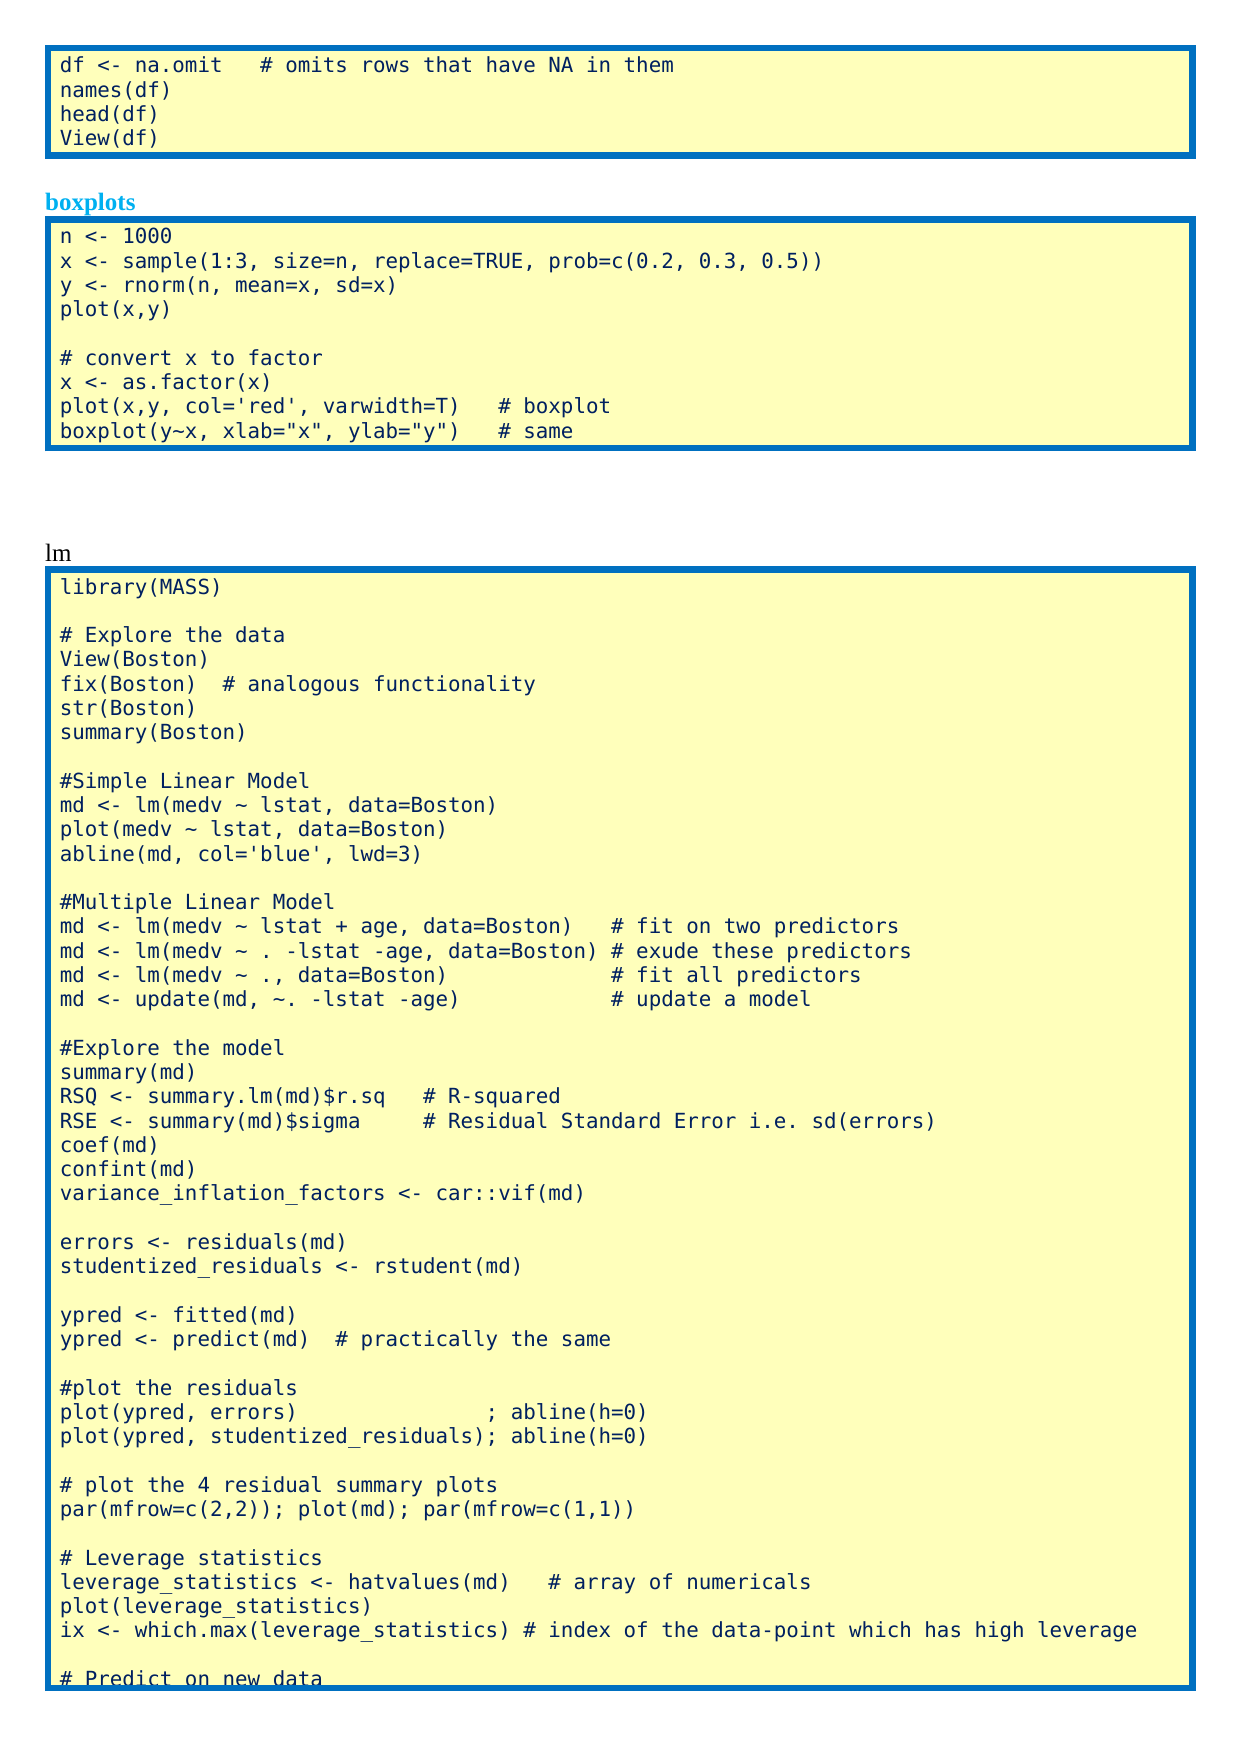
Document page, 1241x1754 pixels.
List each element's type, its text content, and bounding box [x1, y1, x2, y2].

text #Multiple Linear Model [51, 882, 1189, 906]
text x <- sample(1:3, size=n, replace=TRUE, prob=c(0.2, 0.3, 0.5)) [51, 241, 1189, 265]
text #Explore the model [51, 1027, 1189, 1052]
text #Simple Linear Model [51, 761, 1189, 785]
text leverage_statistics <- hatvalues(md) # array of numericals [51, 1561, 1189, 1586]
text studentized_residuals <- rstudent(md) [51, 1246, 1189, 1270]
text plot(leverage_statistics) [51, 1586, 1189, 1610]
text # Leverage statistics [51, 1537, 1189, 1561]
text RSQ <- summary.lm(md)$r.sq # R-squared [51, 1076, 1189, 1100]
text summary(md) [51, 1052, 1189, 1076]
text fix(Boston) # analogous functionality [51, 663, 1189, 688]
text plot(x,y) [51, 289, 1189, 313]
text summary(Boston) [51, 712, 1189, 736]
text confint(md) [51, 1149, 1189, 1173]
text md <- lm(medv ~ . -lstat -age, data=Boston) # exude these predictors [51, 930, 1189, 955]
text # Predict on new data [51, 1658, 1189, 1685]
text par(mfrow=c(2,2)); plot(md); par(mfrow=c(1,1)) [51, 1489, 1189, 1513]
text lm [45, 538, 1196, 566]
title boxplots [45, 187, 1196, 216]
text x <- as.factor(x) [51, 362, 1189, 386]
text md <- lm(medv ~ ., data=Boston) # fit all predictors [51, 955, 1189, 979]
text md <- update(md, ~. -lstat -age) # update a model [51, 979, 1189, 1003]
text ypred <- predict(md) # practically the same [51, 1319, 1189, 1343]
text plot(x,y, col='red', varwidth=T) # boxplot [51, 386, 1189, 410]
text plot(medv ~ lstat, data=Boston) [51, 809, 1189, 833]
text RSE <- summary(md)$sigma # Residual Standard Error i.e. sd(errors) [51, 1100, 1189, 1124]
text errors <- residuals(md) [51, 1222, 1189, 1246]
text md <- lm(medv ~ lstat + age, data=Boston) # fit on two predictors [51, 906, 1189, 930]
text # convert x to factor [51, 338, 1189, 362]
text View(df) [51, 118, 1189, 152]
text coef(md) [51, 1124, 1189, 1149]
text md <- lm(medv ~ lstat, data=Boston) [51, 785, 1189, 809]
text names(df) [51, 69, 1189, 93]
text boxplot(y~x, xlab="x", ylab="y") # same [51, 410, 1189, 445]
text plot(ypred, errors) ; abline(h=0) [51, 1392, 1189, 1416]
text str(Boston) [51, 688, 1189, 712]
text ix <- which.max(leverage_statistics) # index of the data-point which has high leverage [51, 1610, 1189, 1634]
text head(df) [51, 93, 1189, 118]
text df <- na.omit # omits rows that have NA in them [51, 51, 1189, 69]
text variance_inflation_factors <- car::vif(md) [51, 1173, 1189, 1197]
text # Explore the data [51, 615, 1189, 639]
text y <- rnorm(n, mean=x, sd=x) [51, 265, 1189, 289]
text abline(md, col='blue', lwd=3) [51, 833, 1189, 858]
text #plot the residuals [51, 1367, 1189, 1392]
text n <- 1000 [51, 223, 1189, 241]
text plot(ypred, studentized_residuals); abline(h=0) [51, 1416, 1189, 1440]
text library(MASS) [51, 573, 1189, 591]
text View(Boston) [51, 639, 1189, 663]
text # plot the 4 residual summary plots [51, 1464, 1189, 1489]
text ypred <- fitted(md) [51, 1294, 1189, 1319]
